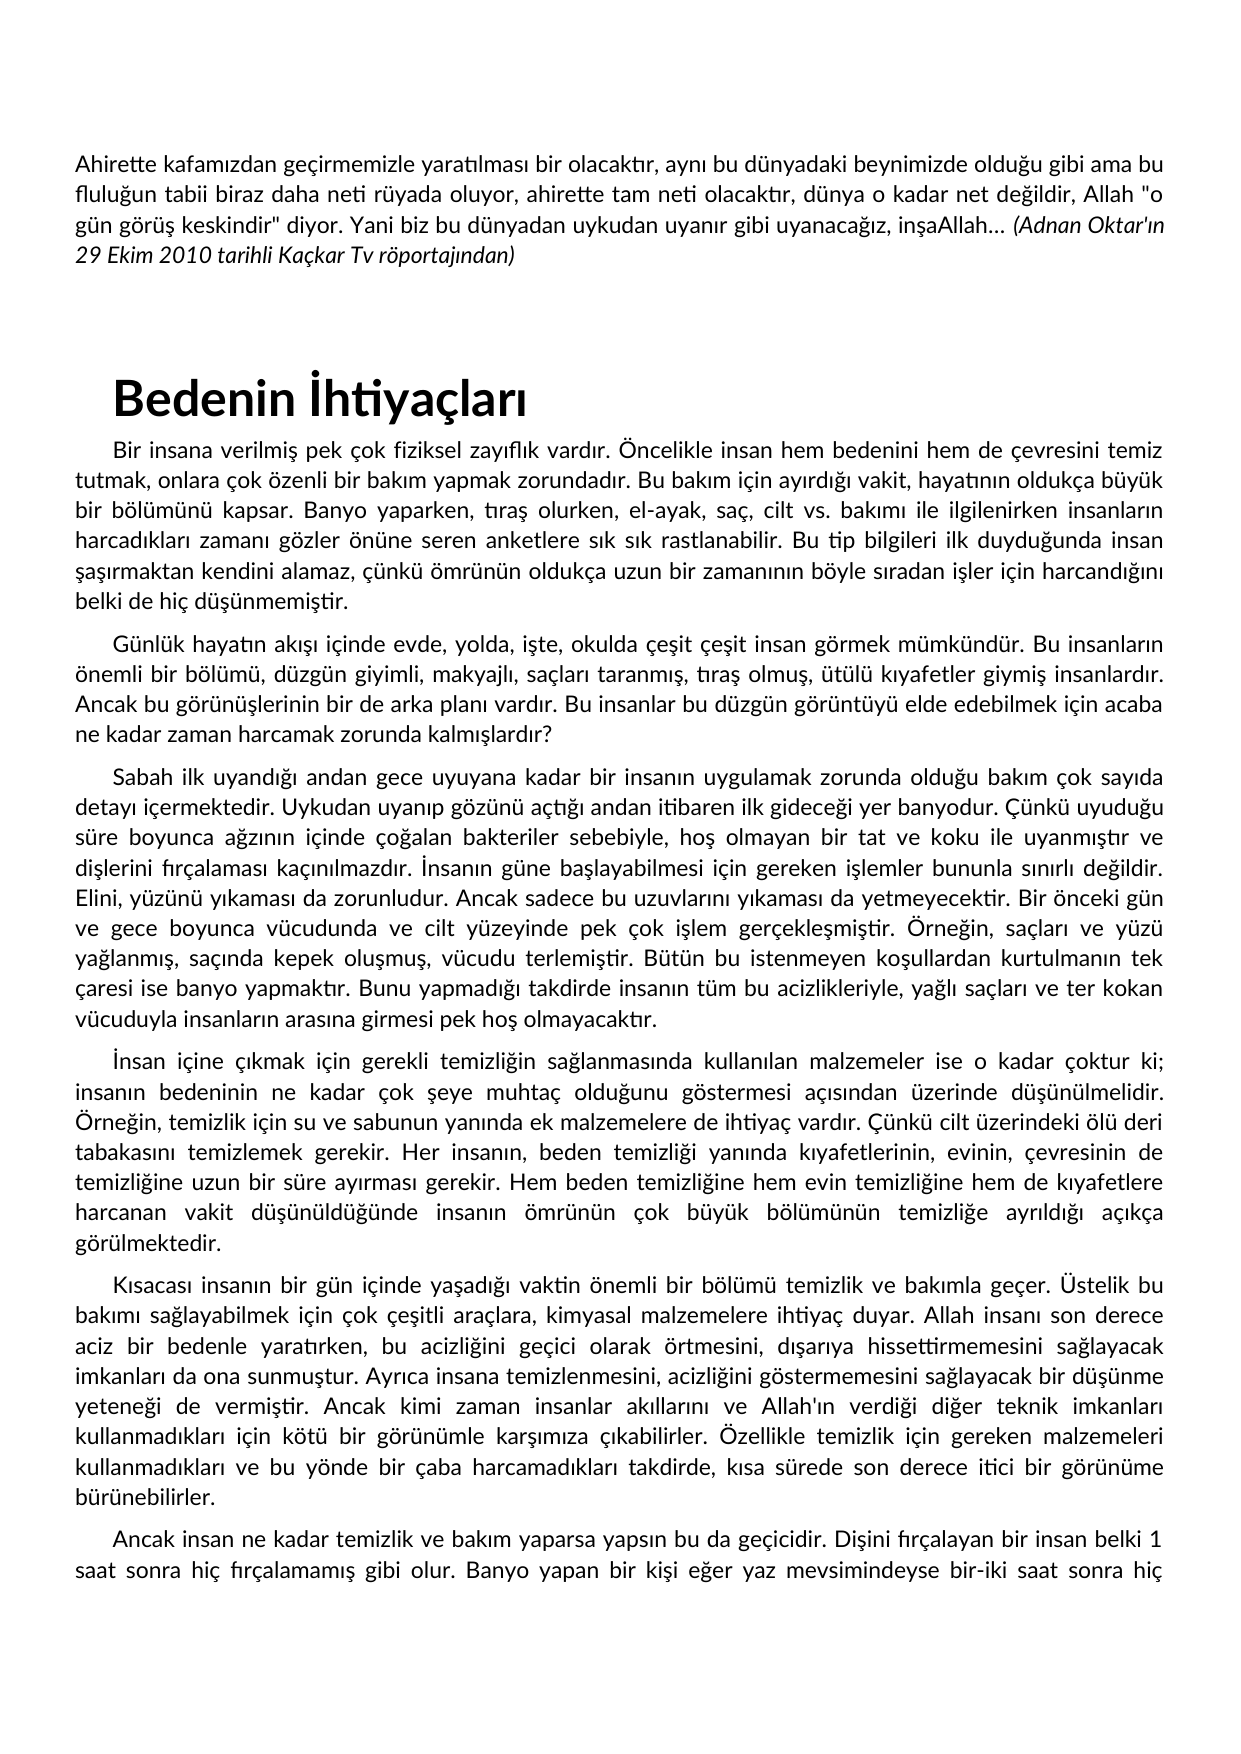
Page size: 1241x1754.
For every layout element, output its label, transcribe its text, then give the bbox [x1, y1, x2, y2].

subtitle Bedenin İhtiyaçları [112, 367, 1165, 427]
text Ancak insan ne kadar temizlik ve bakım yaparsa yapsın bu da geçicidir. Dişini fırçalayan bir insan belki 1 saat sonra hiç fırçalamamış gibi olur. Banyo yapan bir kişi eğer yaz mevsimindeyse bir-iki saat sonra hiç [75, 1525, 1165, 1583]
text Günlük hayatın akışı içinde evde, yolda, işte, okulda çeşit çeşit insan görmek mümkündür. Bu insanların önemli bir bölümü, düzgün giyimli, makyajlı, saçları taranmış, tıraş olmuş, ütülü kıyafetler giymiş insanlardır. Ancak bu görünüşlerinin bir de arka planı vardır. Bu insanlar bu düzgün görüntüyü elde edebilmek için acaba ne kadar zaman harcamak zorunda kalmışlardır? [75, 629, 1165, 748]
text Sabah ilk uyandığı andan gece uyuyana kadar bir insanın uygulamak zorunda olduğu bakım çok sayıda detayı içermektedir. Uykudan uyanıp gözünü açtığı andan itibaren ilk gideceği yer banyodur. Çünkü uyuduğu süre boyunca ağzının içinde çoğalan bakteriler sebebiyle, hoş olmayan bir tat ve koku ile uyanmıştır ve dişlerini fırçalaması kaçınılmazdır. İnsanın güne başlayabilmesi için gereken işlemler bununla sınırlı değildir. Elini, yüzünü yıkaması da zorunludur. Ancak sadece bu uzuvlarını yıkaması da yetmeyecektir. Bir önceki gün ve gece boyunca vücudunda ve cilt yüzeyinde pek çok işlem gerçekleşmiştir. Örneğin, saçları ve yüzü yağlanmış, saçında kepek oluşmuş, vücudu terlemiştir. Bütün bu istenmeyen koşullardan kurtulmanın tek çaresi ise banyo yapmaktır. Bunu yapmadığı takdirde insanın tüm bu acizlikleriyle, yağlı saçları ve ter kokan vücuduyla insanların arasına girmesi pek hoş olmayacaktır. [75, 763, 1165, 1032]
text Ahirette kafamızdan geçirmemizle yaratılması bir olacaktır, aynı bu dünyadaki beynimizde olduğu gibi ama bu fluluğun tabii biraz daha neti rüyada oluyor, ahirette tam neti olacaktır, dünya o kadar net değildir, Allah "o gün görüş keskindir" diyor. Yani biz bu dünyadan uykudan uyanır gibi uyanacağız, inşaAllah… (Adnan Oktar'ın 29 Ekim 2010 tarihli Kaçkar Tv röportajından) [75, 150, 1165, 268]
text Kısacası insanın bir gün içinde yaşadığı vaktin önemli bir bölümü temizlik ve bakımla geçer. Üstelik bu bakımı sağlayabilmek için çok çeşitli araçlara, kimyasal malzemelere ihtiyaç duyar. Allah insanı son derece aciz bir bedenle yaratırken, bu acizliğini geçici olarak örtmesini, dışarıya hissettirmemesini sağlayacak imkanları da ona sunmuştur. Ayrıca insana temizlenmesini, acizliğini göstermemesini sağlayacak bir düşünme yeteneği de vermiştir. Ancak kimi zaman insanlar akıllarını ve Allah'ın verdiği diğer teknik imkanları kullanmadıkları için kötü bir görünümle karşımıza çıkabilirler. Özellikle temizlik için gereken malzemeleri kullanmadıkları ve bu yönde bir çaba harcamadıkları takdirde, kısa sürede son derece itici bir görünüme bürünebilirler. [75, 1271, 1165, 1510]
text Bir insana verilmiş pek çok fiziksel zayıflık vardır. Öncelikle insan hem bedenini hem de çevresini temiz tutmak, onlara çok özenli bir bakım yapmak zorundadır. Bu bakım için ayırdığı vakit, hayatının oldukça büyük bir bölümünü kapsar. Banyo yaparken, tıraş olurken, el-ayak, saç, cilt vs. bakımı ile ilgilenirken insanların harcadıkları zamanı gözler önüne seren anketlere sık sık rastlanabilir. Bu tip bilgileri ilk duyduğunda insan şaşırmaktan kendini alamaz, çünkü ömrünün oldukça uzun bir zamanının böyle sıradan işler için harcandığını belki de hiç düşünmemiştir. [75, 436, 1165, 614]
text İnsan içine çıkmak için gerekli temizliğin sağlanmasında kullanılan malzemeler ise o kadar çoktur ki; insanın bedeninin ne kadar çok şeye muhtaç olduğunu göstermesi açısından üzerinde düşünülmelidir. Örneğin, temizlik için su ve sabunun yanında ek malzemelere de ihtiyaç vardır. Çünkü cilt üzerindeki ölü deri tabakasını temizlemek gerekir. Her insanın, beden temizliği yanında kıyafetlerinin, evinin, çevresinin de temizliğine uzun bir süre ayırması gerekir. Hem beden temizliğine hem evin temizliğine hem de kıyafetlere harcanan vakit düşünüldüğünde insanın ömrünün çok büyük bölümünün temizliğe ayrıldığı açıkça görülmektedir. [75, 1047, 1165, 1256]
